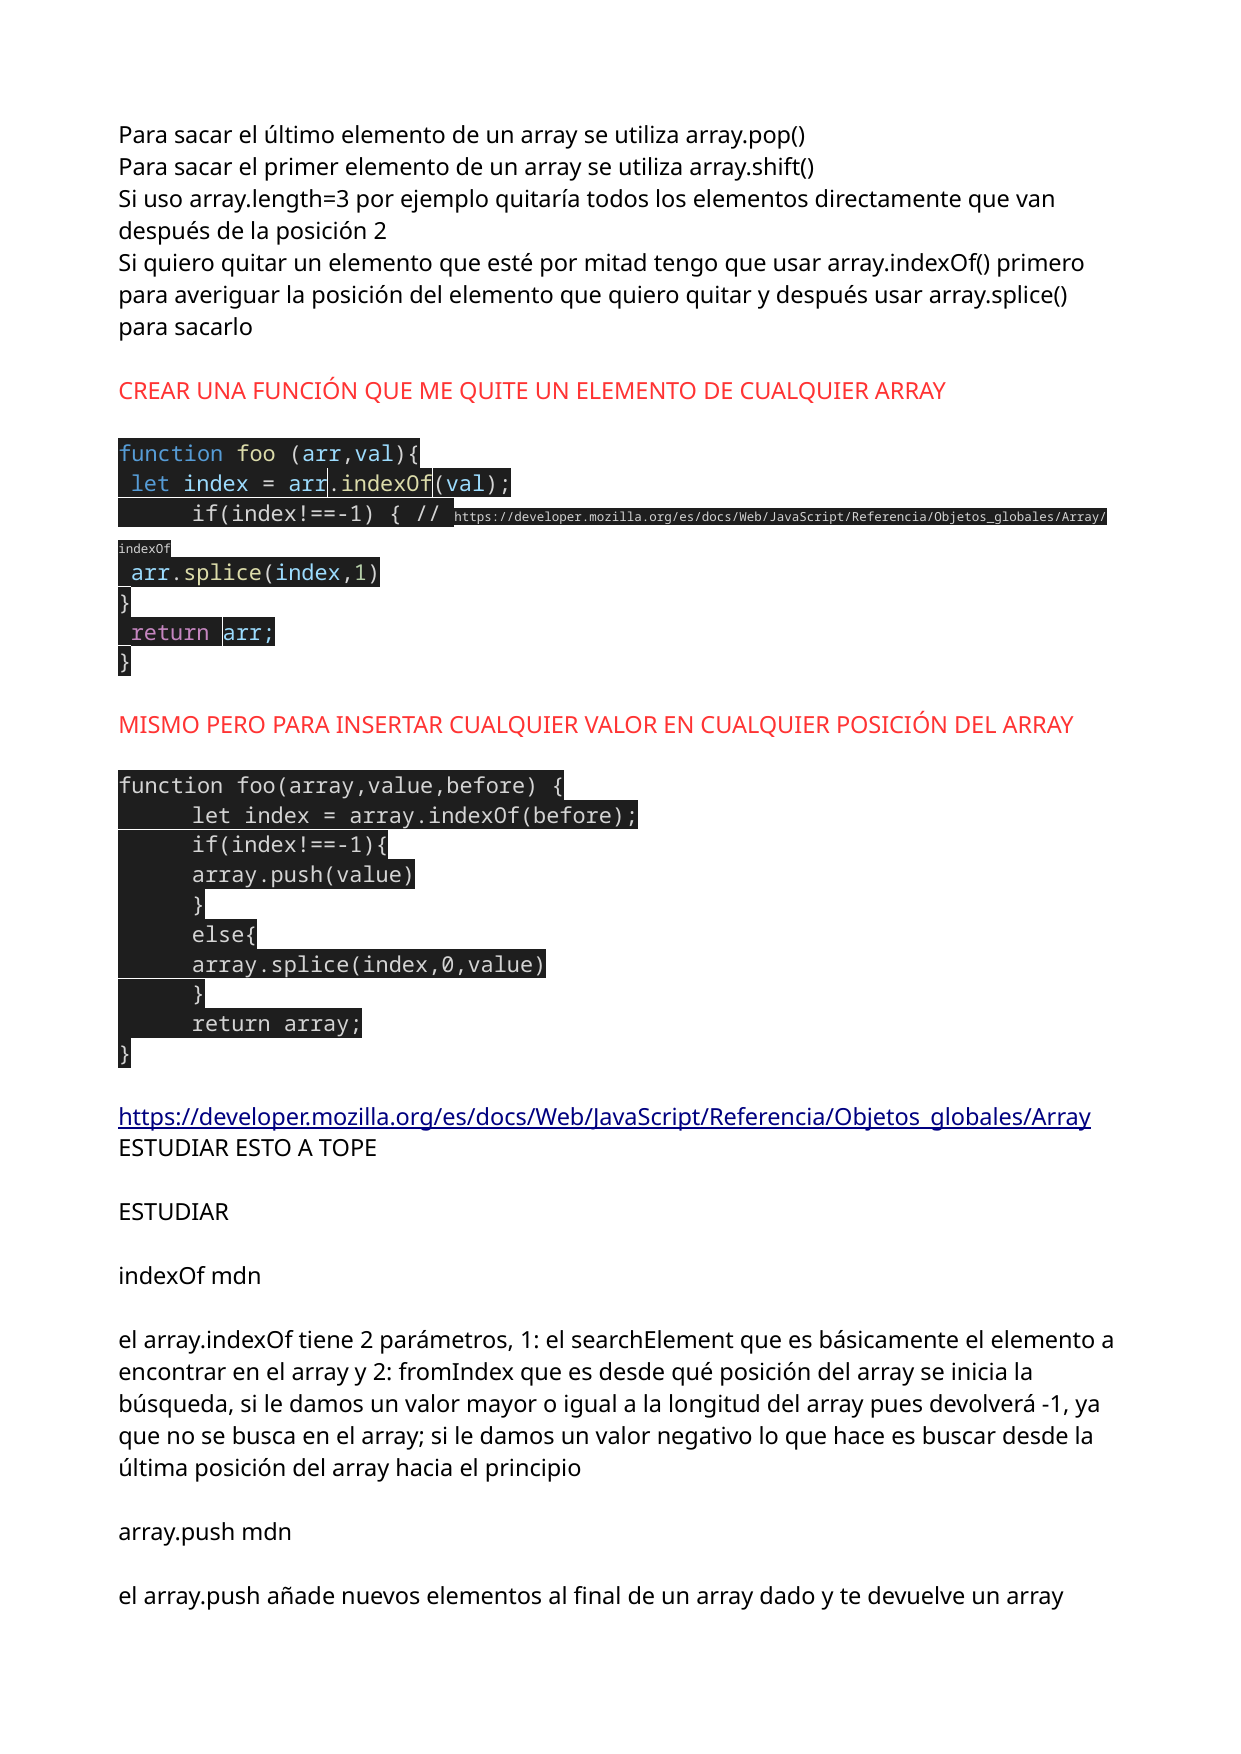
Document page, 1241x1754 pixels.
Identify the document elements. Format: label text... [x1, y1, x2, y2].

text } [118, 978, 1122, 1008]
text if(index!==-1) { // https://developer.mozilla.org/es/docs/Web/JavaScript/Referencia/Objetos_globales/Array/indexOf [118, 497, 1122, 557]
text Si quiero quitar un elemento que esté por mitad tengo que usar array.indexOf() primero para averiguar la posición del elemento que quiero quitar y después usar array.splice() para sacarlo [118, 246, 1122, 342]
text ESTUDIAR [118, 1196, 1122, 1228]
text el array.indexOf tiene 2 parámetros, 1: el searchElement que es básicamente el elemento a encontrar en el array y 2: fromIndex que es desde qué posición del array se inicia la búsqueda, si le damos un valor mayor o igual a la longitud del array pues devolverá -1, ya que no se busca en el array; si le damos un valor negativo lo que hace es buscar desde la última posición del array hacia el principio [118, 1324, 1122, 1483]
text } [118, 889, 1122, 919]
text return array; [118, 1008, 1122, 1038]
text return arr; [118, 617, 1122, 646]
text Si uso array.length=3 por ejemplo quitaría todos los elementos directamente que van después de la posición 2 [118, 182, 1122, 246]
text array.push mdn [118, 1516, 1122, 1547]
text if(index!==-1){ [118, 829, 1122, 859]
text function foo (arr,val){ [118, 438, 1122, 468]
text let index = array.indexOf(before); [118, 800, 1122, 829]
text el array.push añade nuevos elementos al final de un array dado y te devuelve un array [118, 1579, 1122, 1611]
text } [118, 1038, 1122, 1068]
text arr.splice(index,1) [118, 557, 1122, 587]
text let index = arr.indexOf(val); [118, 468, 1122, 497]
text MISMO PERO PARA INSERTAR CUALQUIER VALOR EN CUALQUIER POSICIÓN DEL ARRAY [118, 708, 1122, 740]
text } [118, 587, 1122, 617]
text function foo(array,value,before) { [118, 770, 1122, 800]
text CREAR UNA FUNCIÓN QUE ME QUITE UN ELEMENTO DE CUALQUIER ARRAY [118, 374, 1122, 406]
text Para sacar el primer elemento de un array se utiliza array.shift() [118, 150, 1122, 182]
text array.splice(index,0,value) [118, 949, 1122, 978]
text indexOf mdn [118, 1260, 1122, 1292]
text } [118, 646, 1122, 676]
text Para sacar el último elemento de un array se utiliza array.pop() [118, 118, 1122, 150]
text https://developer.mozilla.org/es/docs/Web/JavaScript/Referencia/Objetos_globales/Array ESTUDIAR ESTO A TOPE [118, 1100, 1122, 1164]
text array.push(value) [118, 859, 1122, 889]
text else{ [118, 919, 1122, 949]
